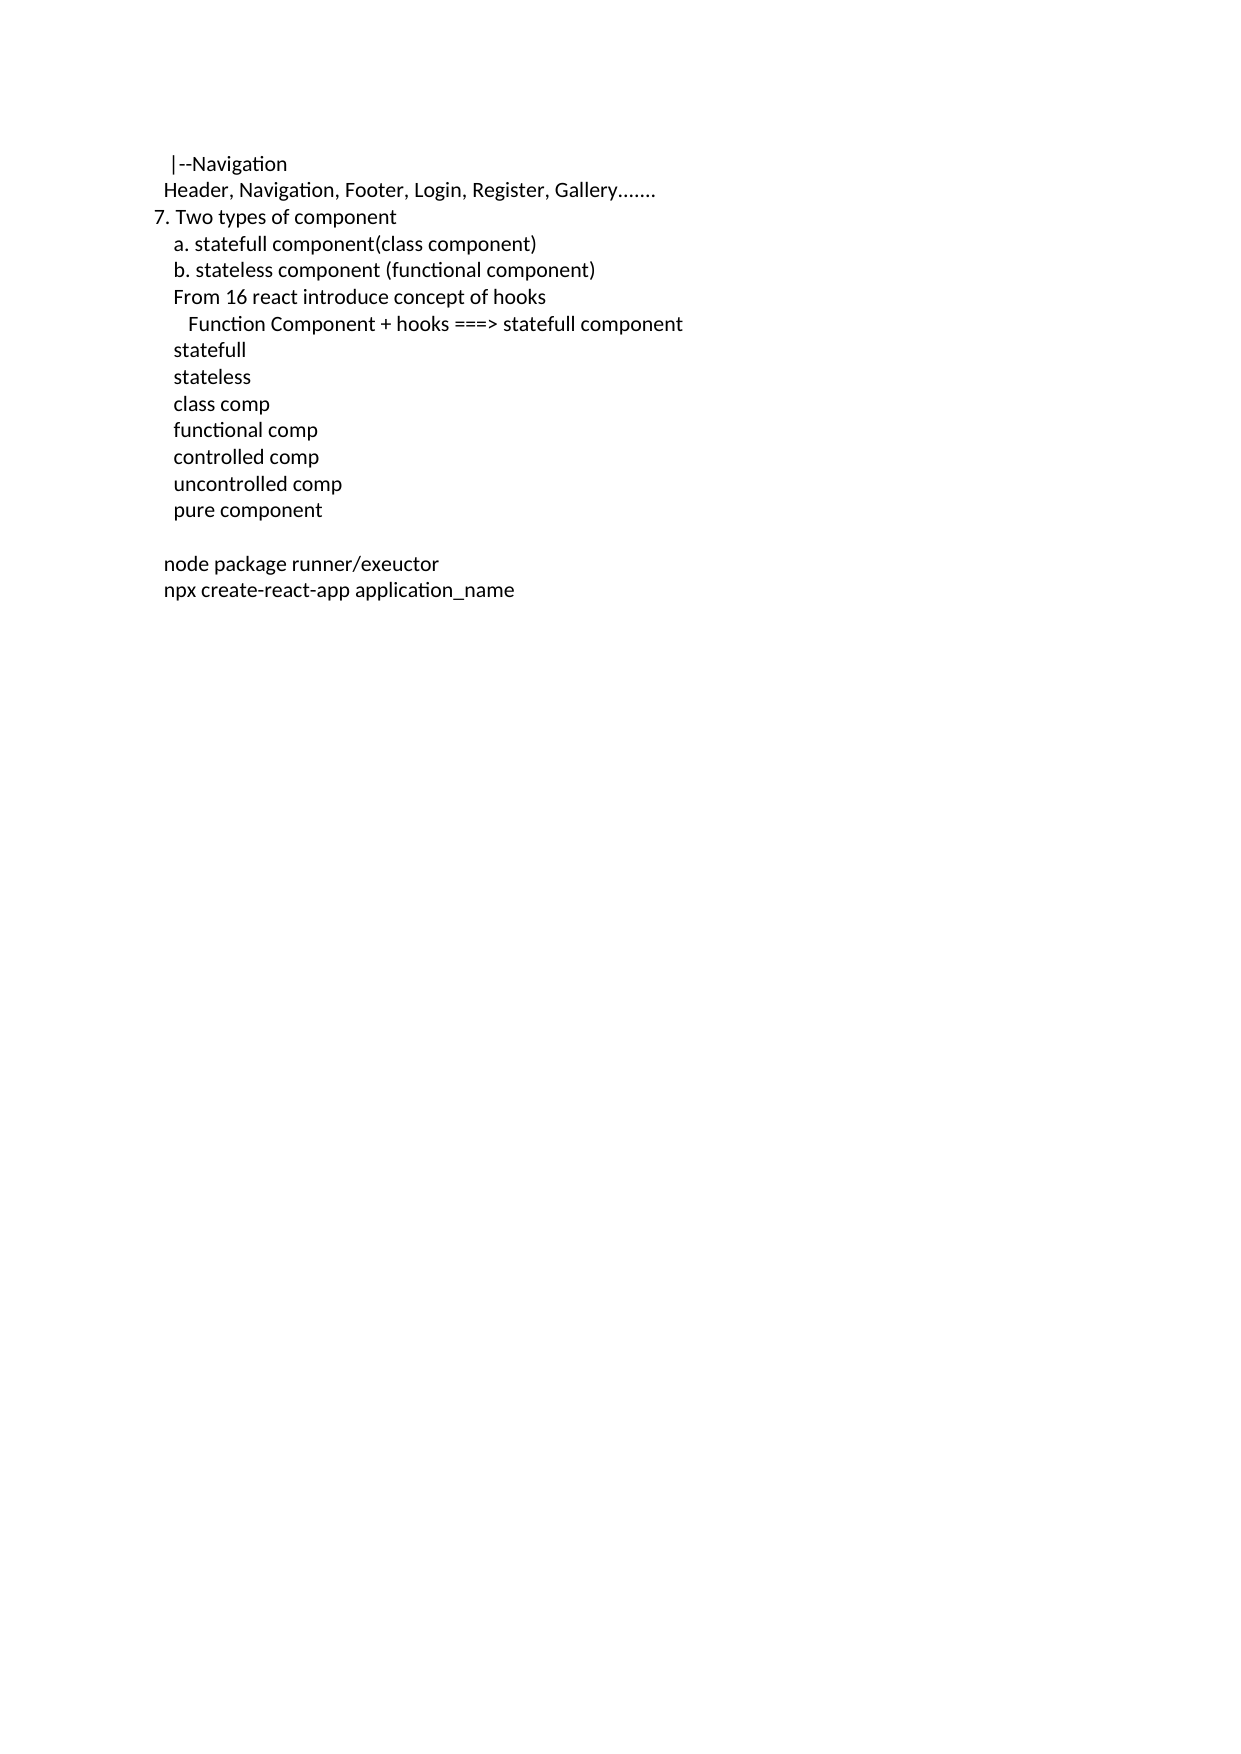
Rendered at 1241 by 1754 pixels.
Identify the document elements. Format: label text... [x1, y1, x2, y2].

text statefull [139, 337, 1101, 363]
text controlled comp [139, 443, 1101, 470]
text Header, Navigation, Footer, Login, Register, Gallery....... [139, 177, 1101, 203]
text stateless [139, 363, 1101, 390]
text 7. Two types of component [139, 203, 1101, 230]
text node package runner/exeuctor [139, 550, 1101, 577]
text uncontrolled comp [139, 470, 1101, 497]
text functional comp [139, 417, 1101, 443]
text |--Navigation [139, 150, 1101, 177]
text From 16 react introduce concept of hooks [139, 283, 1101, 310]
text npx create-react-app application_name [139, 577, 1101, 603]
text Function Component + hooks ===> statefull component [139, 310, 1101, 337]
text pure component [139, 497, 1101, 523]
text a. statefull component(class component) [139, 230, 1101, 257]
text b. stateless component (functional component) [139, 257, 1101, 283]
text class comp [139, 390, 1101, 417]
